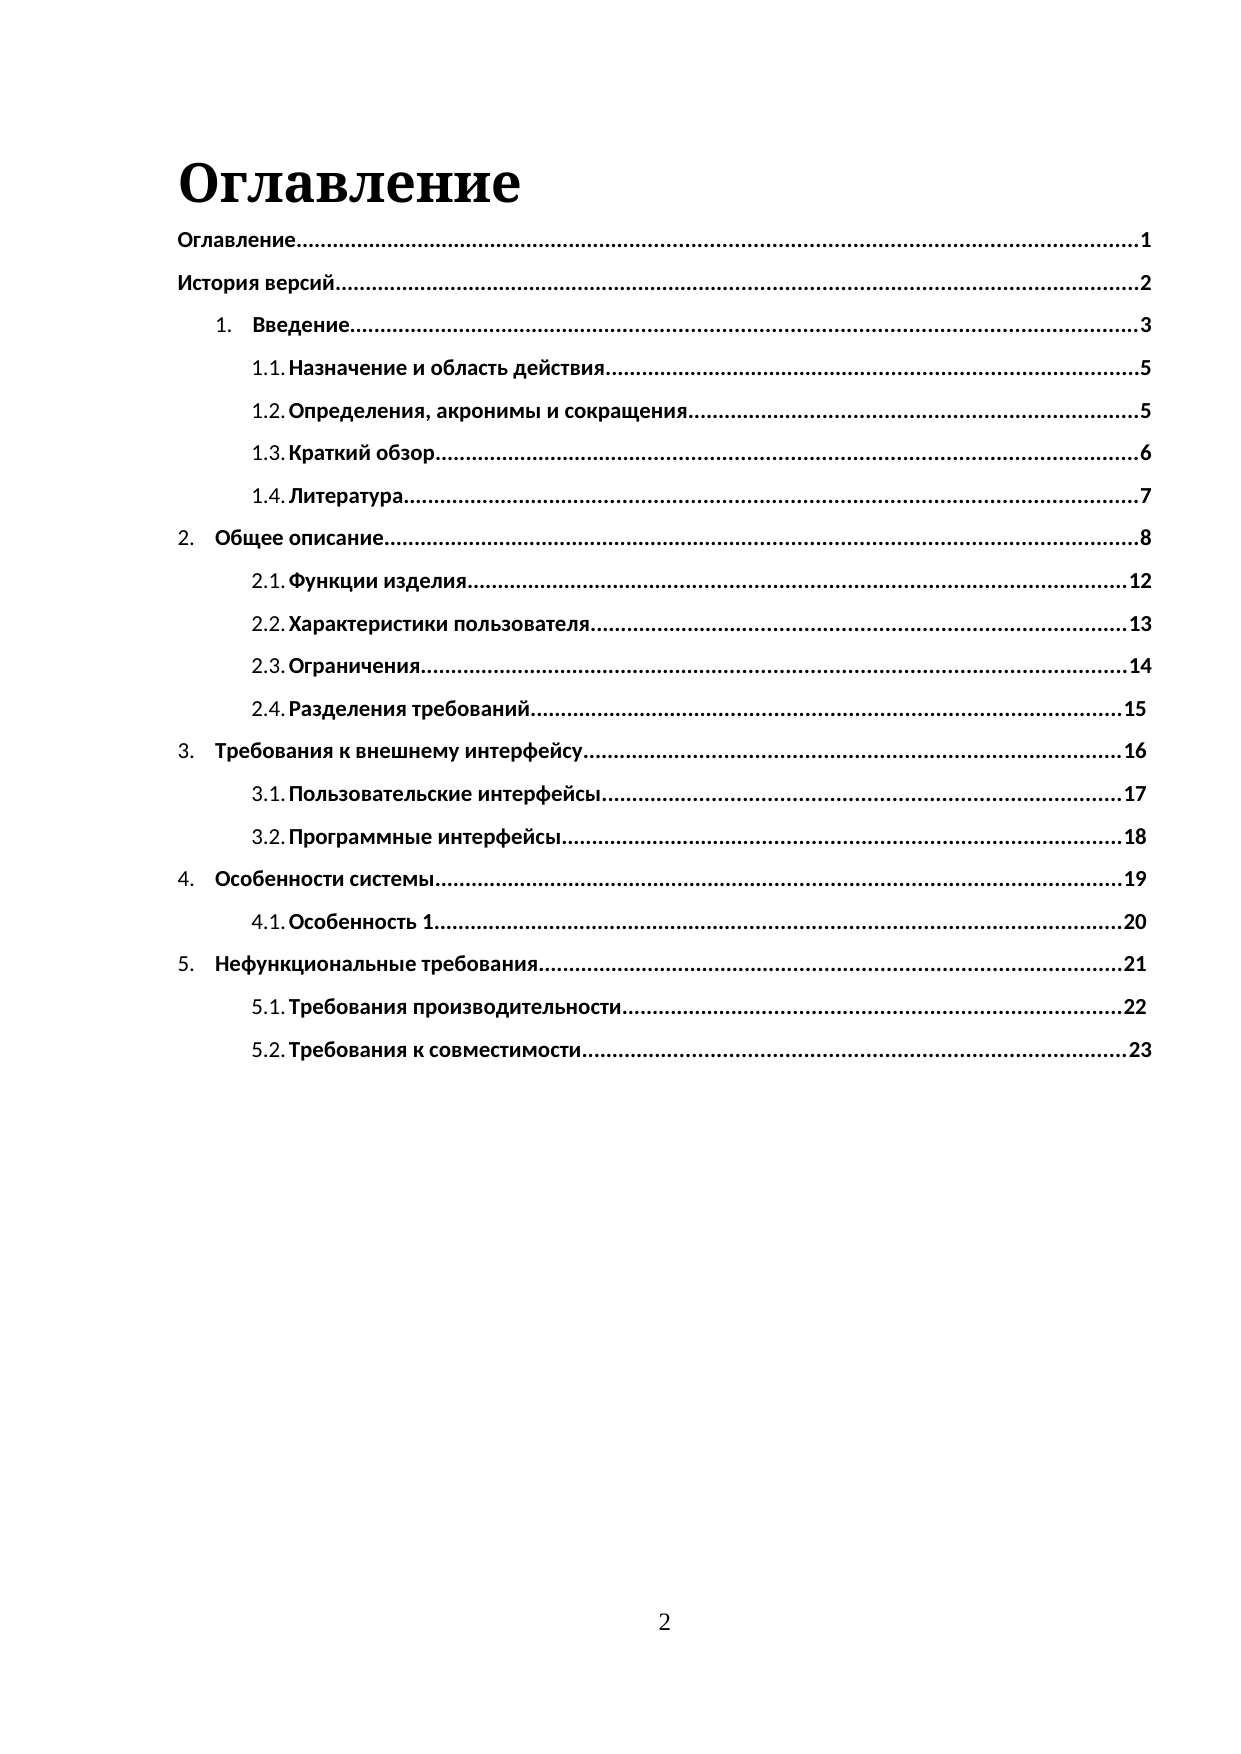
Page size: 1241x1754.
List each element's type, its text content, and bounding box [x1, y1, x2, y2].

list Введение 3 [215, 311, 1152, 338]
list Назначение и область действия 5 [251, 353, 1152, 381]
list Требования к совместимости 23 [251, 1035, 1152, 1063]
list Общее описание 8 [177, 523, 1152, 552]
text Оглавление 1 [177, 225, 1152, 253]
list Краткий обзор 6 [251, 438, 1152, 466]
text Оглавление [177, 154, 1152, 216]
text История версий 2 [177, 268, 1152, 296]
list Характеристики пользователя 13 [251, 609, 1152, 637]
list Нефункциональные требования 21 [177, 949, 1152, 978]
list Определения, акронимы и сокращения 5 [251, 396, 1152, 424]
list Ограничения 14 [251, 651, 1152, 679]
list Программные интерфейсы 18 [251, 822, 1152, 850]
list Требования к внешнему интерфейсу 16 [177, 737, 1152, 764]
list Особенности системы 19 [177, 864, 1152, 892]
list Требования производительности 22 [251, 992, 1152, 1020]
list Литература 7 [251, 481, 1152, 509]
list Особенность 1 20 [251, 907, 1152, 935]
list Пользовательские интерфейсы 17 [251, 779, 1152, 807]
list Разделения требований 15 [251, 694, 1152, 722]
list Функции изделия 12 [251, 566, 1152, 594]
text ­­­­ [177, 1077, 1152, 1106]
